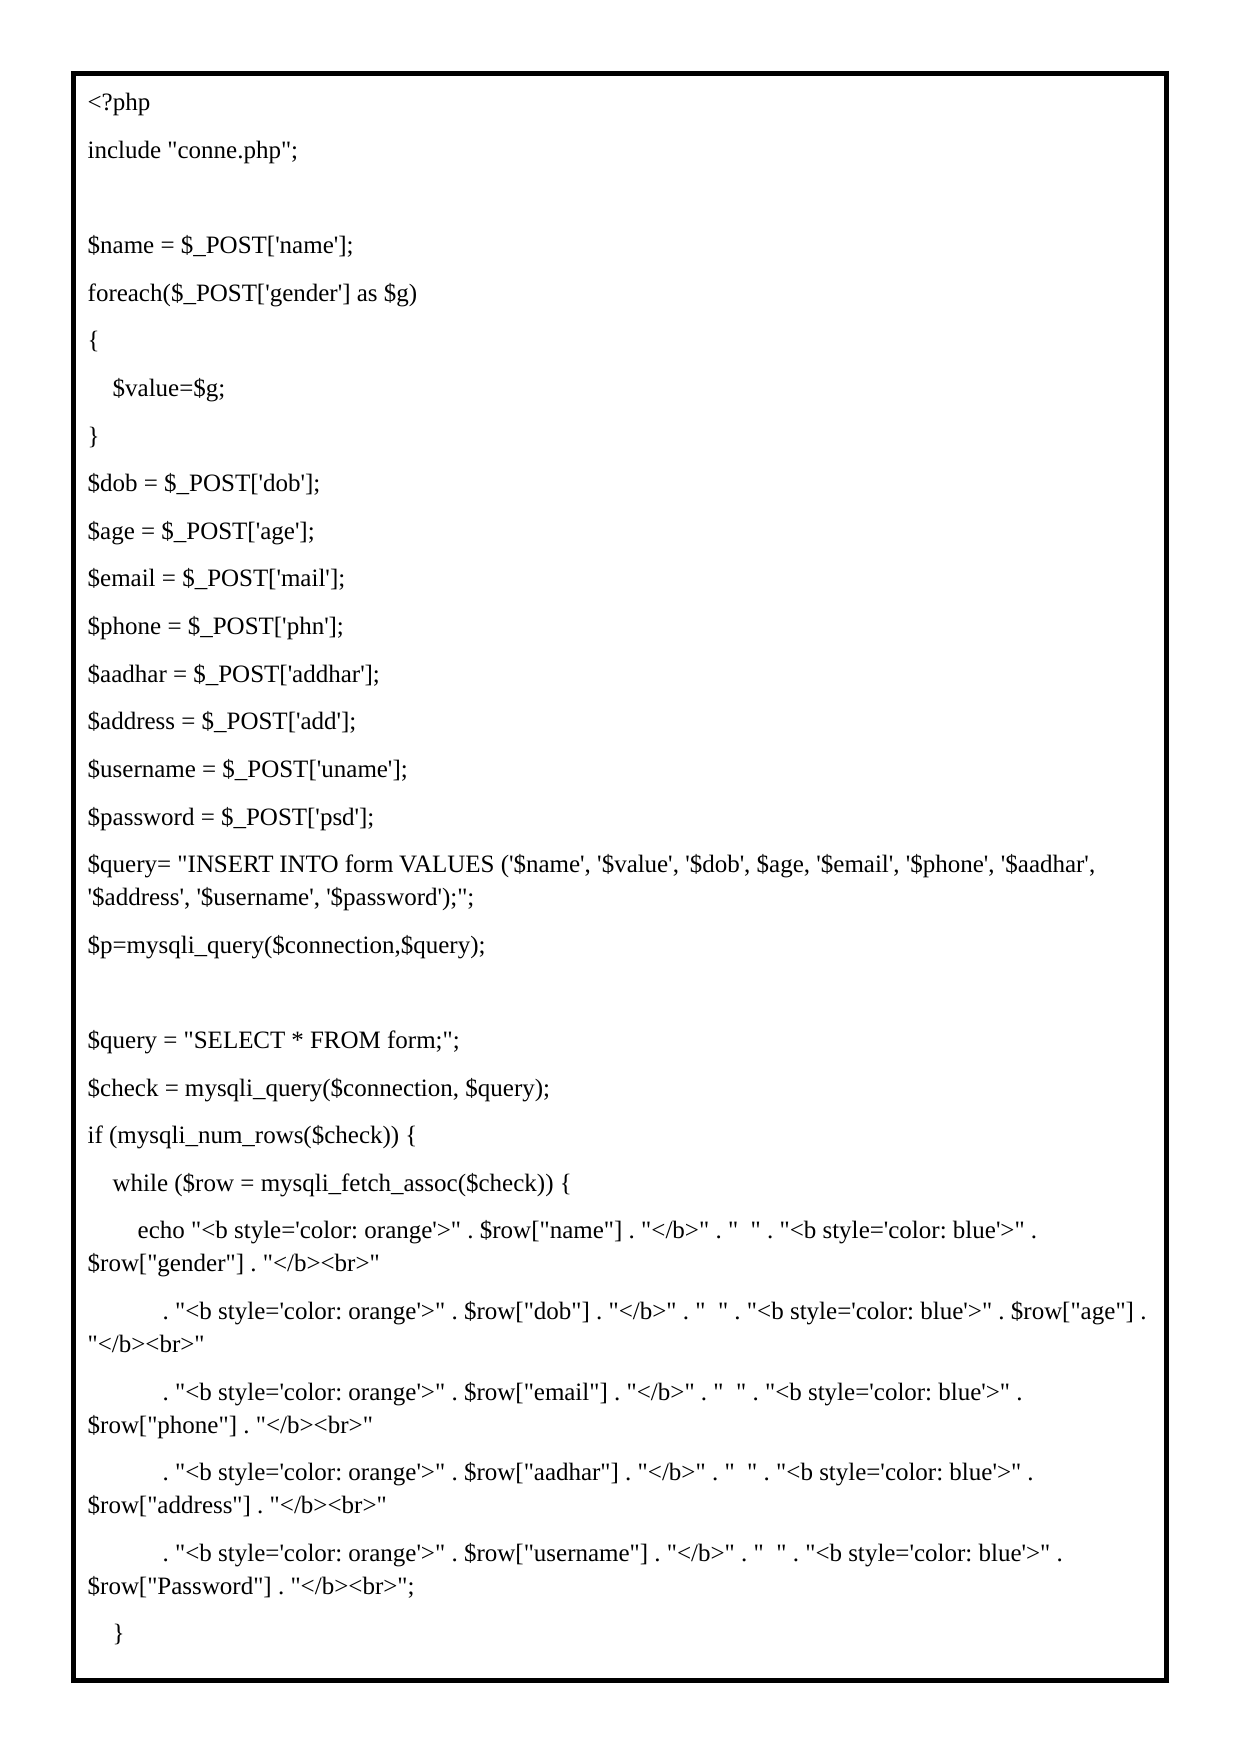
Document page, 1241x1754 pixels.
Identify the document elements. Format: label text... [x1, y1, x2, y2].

text $aadhar = $_POST['addhar']; [87, 659, 1153, 687]
text $email = $_POST['mail']; [87, 563, 1153, 592]
text { [87, 326, 1153, 354]
text $username = $_POST['uname']; [87, 754, 1153, 783]
text $check = mysqli_query($connection, $query); [87, 1073, 1153, 1101]
text foreach($_POST['gender'] as $g) [87, 278, 1153, 307]
text . "<b style='color: orange'>" . $row["dob"] . "</b>" . " " . "<b style='color: blue'>" . $row["age"] . "</b><br>" [87, 1296, 1153, 1358]
text include "conne.php"; [87, 135, 1153, 164]
text $query= "INSERT INTO form VALUES ('$name', '$value', '$dob', $age, '$email', '$phone', '$aadhar', '$address', '$username', '$password');"; [87, 849, 1153, 911]
text $query = "SELECT * FROM form;"; [87, 1025, 1153, 1054]
text $dob = $_POST['dob']; [87, 468, 1153, 497]
text $name = $_POST['name']; [87, 230, 1153, 259]
text $age = $_POST['age']; [87, 516, 1153, 545]
text . "<b style='color: orange'>" . $row["aadhar"] . "</b>" . " " . "<b style='color: blue'>" . $row["address"] . "</b><br>" [87, 1457, 1153, 1519]
text $phone = $_POST['phn']; [87, 611, 1153, 640]
text } [87, 421, 1153, 449]
text $value=$g; [87, 373, 1153, 402]
text while ($row = mysqli_fetch_assoc($check)) { [87, 1168, 1153, 1197]
text $password = $_POST['psd']; [87, 802, 1153, 830]
text echo "<b style='color: orange'>" . $row["name"] . "</b>" . " " . "<b style='color: blue'>" . $row["gender"] . "</b><br>" [87, 1215, 1153, 1277]
text if (mysqli_num_rows($check)) { [87, 1120, 1153, 1149]
text } [87, 1618, 1153, 1647]
text <?php [87, 87, 1153, 116]
text . "<b style='color: orange'>" . $row["username"] . "</b>" . " " . "<b style='color: blue'>" . $row["Password"] . "</b><br>"; [87, 1538, 1153, 1600]
text $p=mysqli_query($connection,$query); [87, 930, 1153, 958]
text . "<b style='color: orange'>" . $row["email"] . "</b>" . " " . "<b style='color: blue'>" . $row["phone"] . "</b><br>" [87, 1377, 1153, 1438]
text $address = $_POST['add']; [87, 706, 1153, 735]
